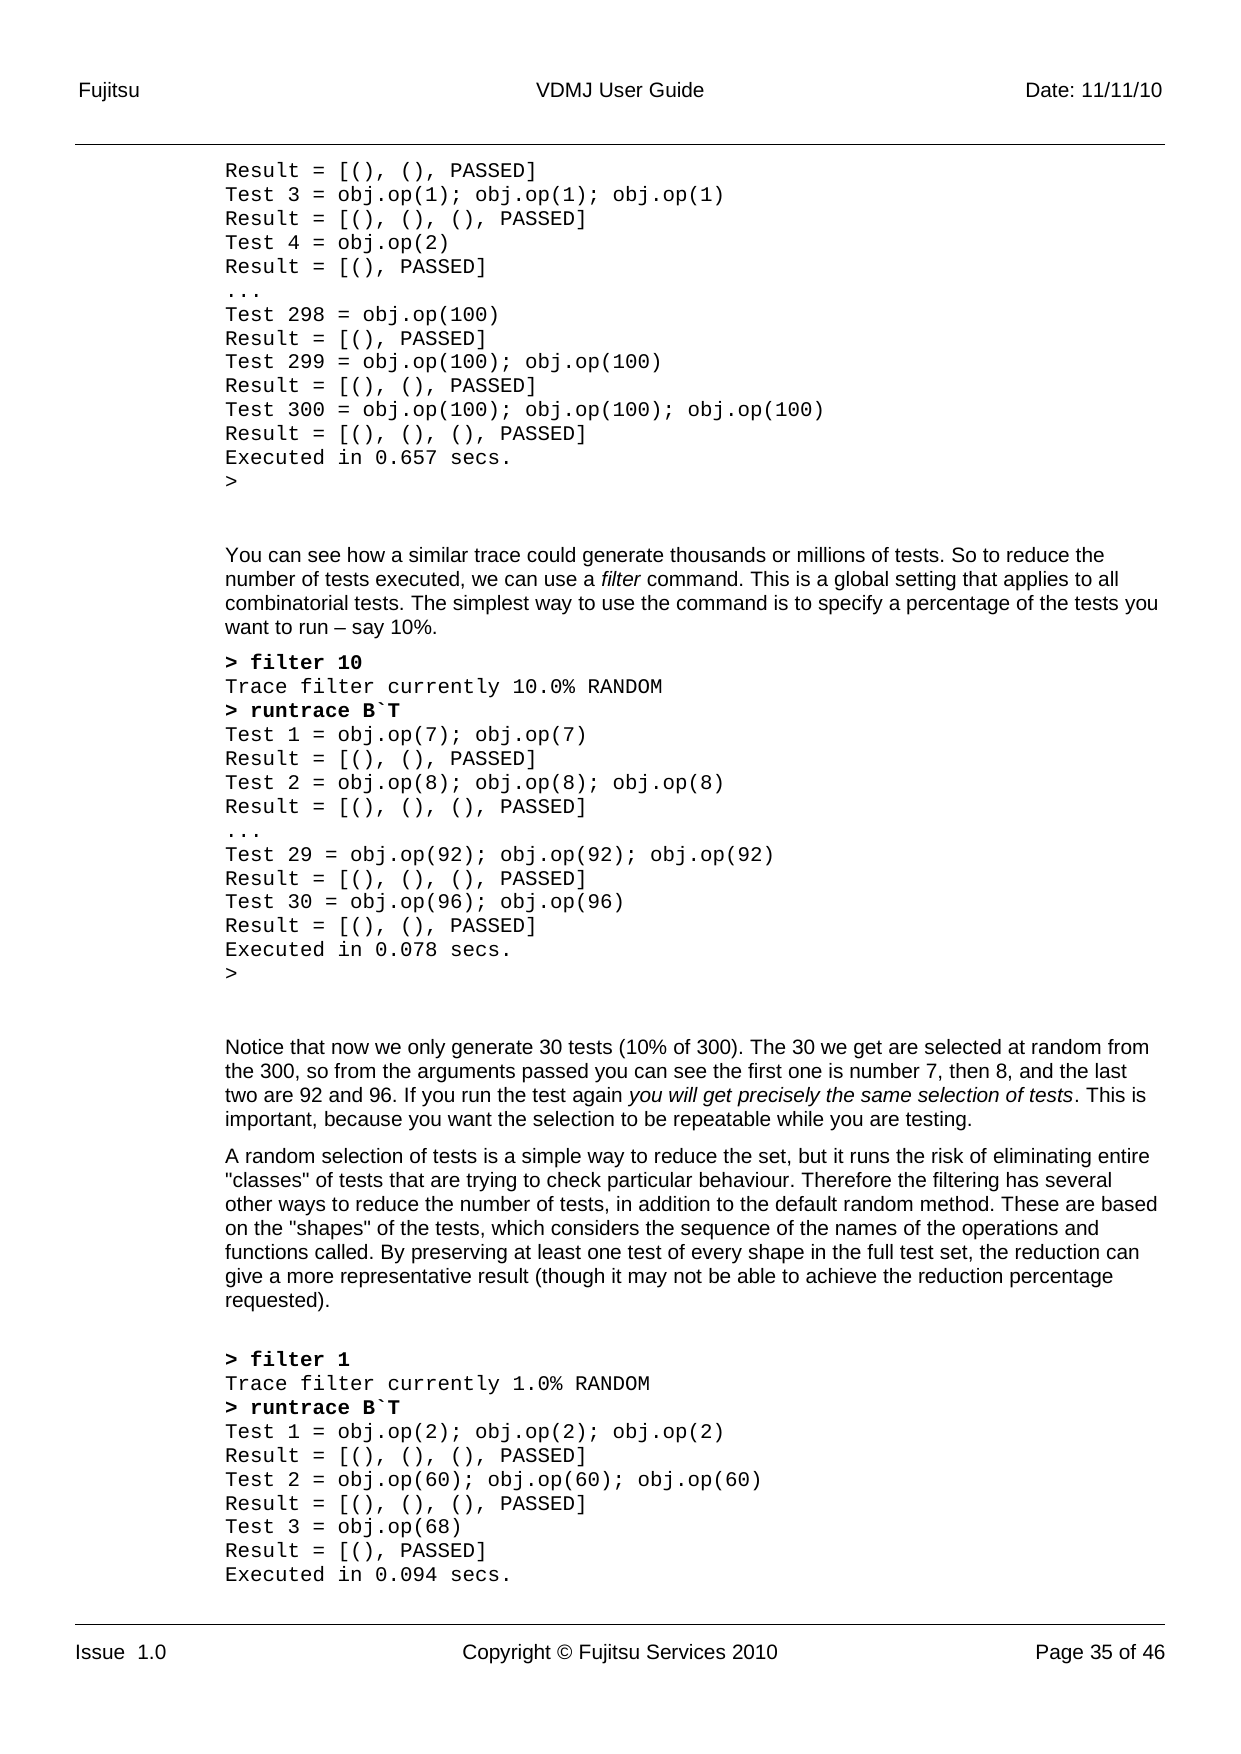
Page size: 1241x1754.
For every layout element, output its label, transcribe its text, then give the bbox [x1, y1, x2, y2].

text Notice that now we only generate 30 tests (10% of 300). The 30 we get are selected at random from the 300, so from the arguments passed you can see the first one is number 7, then 8, and the last two are 92 and 96. If you run the test again you will get precisely the same selection of tests. This is important, because you want the selection to be repeatable while you are testing. [225, 1035, 1165, 1131]
text Test 4 = obj.op(2) [225, 232, 1165, 256]
text Result = [(), PASSED] [225, 1540, 1165, 1564]
text Test 299 = obj.op(100); obj.op(100) [225, 351, 1165, 375]
text You can see how a similar trace could generate thousands or millions of tests. So to reduce the number of tests executed, we can use a filter command. This is a global setting that applies to all combinatorial tests. The simplest way to use the command is to specify a percentage of the tests you want to run – say 10%. [225, 543, 1165, 639]
text > [225, 963, 1165, 987]
text Result = [(), (), (), PASSED] [225, 1444, 1165, 1468]
text Test 30 = obj.op(96); obj.op(96) [225, 891, 1165, 915]
text Test 1 = obj.op(7); obj.op(7) [225, 724, 1165, 748]
text Test 3 = obj.op(68) [225, 1516, 1165, 1540]
text Executed in 0.094 secs. [225, 1564, 1165, 1588]
text Result = [(), (), (), PASSED] [225, 423, 1165, 447]
text Result = [(), (), (), PASSED] [225, 1492, 1165, 1516]
text Test 1 = obj.op(2); obj.op(2); obj.op(2) [225, 1421, 1165, 1444]
text Test 29 = obj.op(92); obj.op(92); obj.op(92) [225, 843, 1165, 867]
text Result = [(), (), PASSED] [225, 375, 1165, 399]
text Trace filter currently 10.0% RANDOM [225, 676, 1165, 700]
text Result = [(), (), (), PASSED] [225, 867, 1165, 891]
text Result = [(), (), (), PASSED] [225, 208, 1165, 232]
text Test 3 = obj.op(1); obj.op(1); obj.op(1) [225, 184, 1165, 208]
text Result = [(), (), PASSED] [225, 748, 1165, 772]
text Test 2 = obj.op(60); obj.op(60); obj.op(60) [225, 1468, 1165, 1492]
text A random selection of tests is a simple way to reduce the set, but it runs the risk of eliminating entire "classes" of tests that are trying to check particular behaviour. Therefore the filtering has several other ways to reduce the number of tests, in addition to the default random method. These are based on the "shapes" of the tests, which considers the sequence of the names of the operations and functions called. By preserving at least one test of every shape in the full test set, the reduction can give a more representative result (though it may not be able to achieve the reduction percentage requested). [225, 1144, 1165, 1312]
text > [225, 471, 1165, 495]
text ... [225, 819, 1165, 843]
text ... [225, 279, 1165, 303]
text > runtrace B`T [225, 700, 1165, 724]
text Test 298 = obj.op(100) [225, 303, 1165, 327]
text Result = [(), (), (), PASSED] [225, 796, 1165, 819]
text Result = [(), PASSED] [225, 256, 1165, 279]
text > filter 10 [225, 652, 1165, 676]
text > runtrace B`T [225, 1397, 1165, 1421]
text Trace filter currently 1.0% RANDOM [225, 1373, 1165, 1397]
text Test 2 = obj.op(8); obj.op(8); obj.op(8) [225, 772, 1165, 796]
text Executed in 0.078 secs. [225, 939, 1165, 963]
text Result = [(), (), PASSED] [225, 915, 1165, 939]
text Test 300 = obj.op(100); obj.op(100); obj.op(100) [225, 399, 1165, 423]
text Result = [(), PASSED] [225, 327, 1165, 351]
text > filter 1 [225, 1349, 1165, 1373]
text Executed in 0.657 secs. [225, 447, 1165, 471]
text Result = [(), (), PASSED] [225, 160, 1165, 184]
